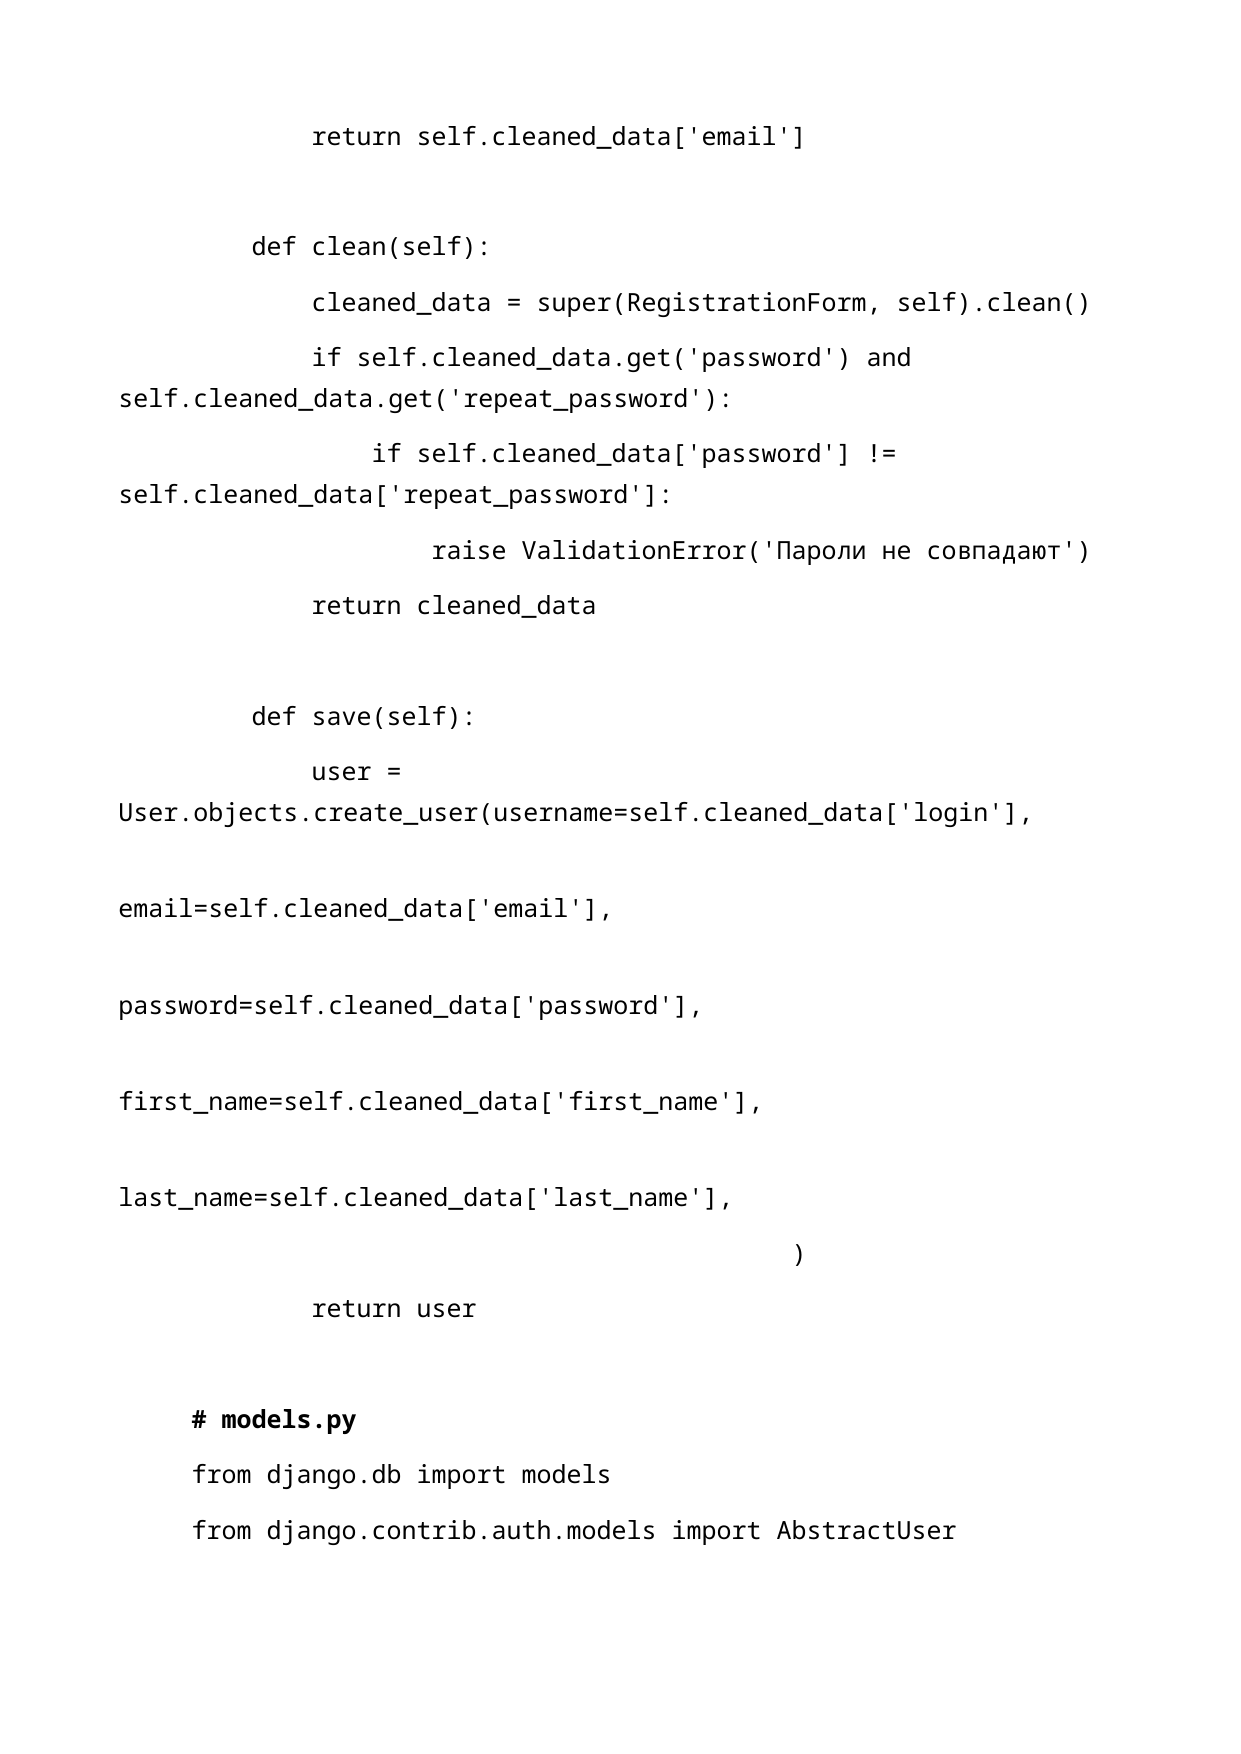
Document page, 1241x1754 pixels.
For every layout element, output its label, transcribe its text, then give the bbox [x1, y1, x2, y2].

text def save(self): [118, 698, 1122, 733]
text return cleaned_data [118, 588, 1122, 622]
text email=self.cleaned_data['email'], [118, 850, 1122, 925]
text cleaned_data = super(RegistrationForm, self).clean() [118, 284, 1122, 318]
text if self.cleaned_data['password'] != self.cleaned_data['repeat_password']: [118, 436, 1122, 511]
text if self.cleaned_data.get('password') and self.cleaned_data.get('repeat_password'): [118, 340, 1122, 415]
text raise ValidationError('Пароли не совпадают') [118, 532, 1122, 566]
text user = User.objects.create_user(username=self.cleaned_data['login'], [118, 754, 1122, 829]
text first_name=self.cleaned_data['first_name'], [118, 1043, 1122, 1118]
text ) [118, 1235, 1122, 1269]
text password=self.cleaned_data['password'], [118, 946, 1122, 1021]
text last_name=self.cleaned_data['last_name'], [118, 1139, 1122, 1214]
text return user [118, 1291, 1122, 1325]
text from django.db import models [118, 1457, 1122, 1491]
text # models.py [118, 1401, 1122, 1436]
text from django.contrib.auth.models import AbstractUser [118, 1512, 1122, 1546]
text return self.cleaned_data['email'] [118, 118, 1122, 152]
text def clean(self): [118, 229, 1122, 263]
